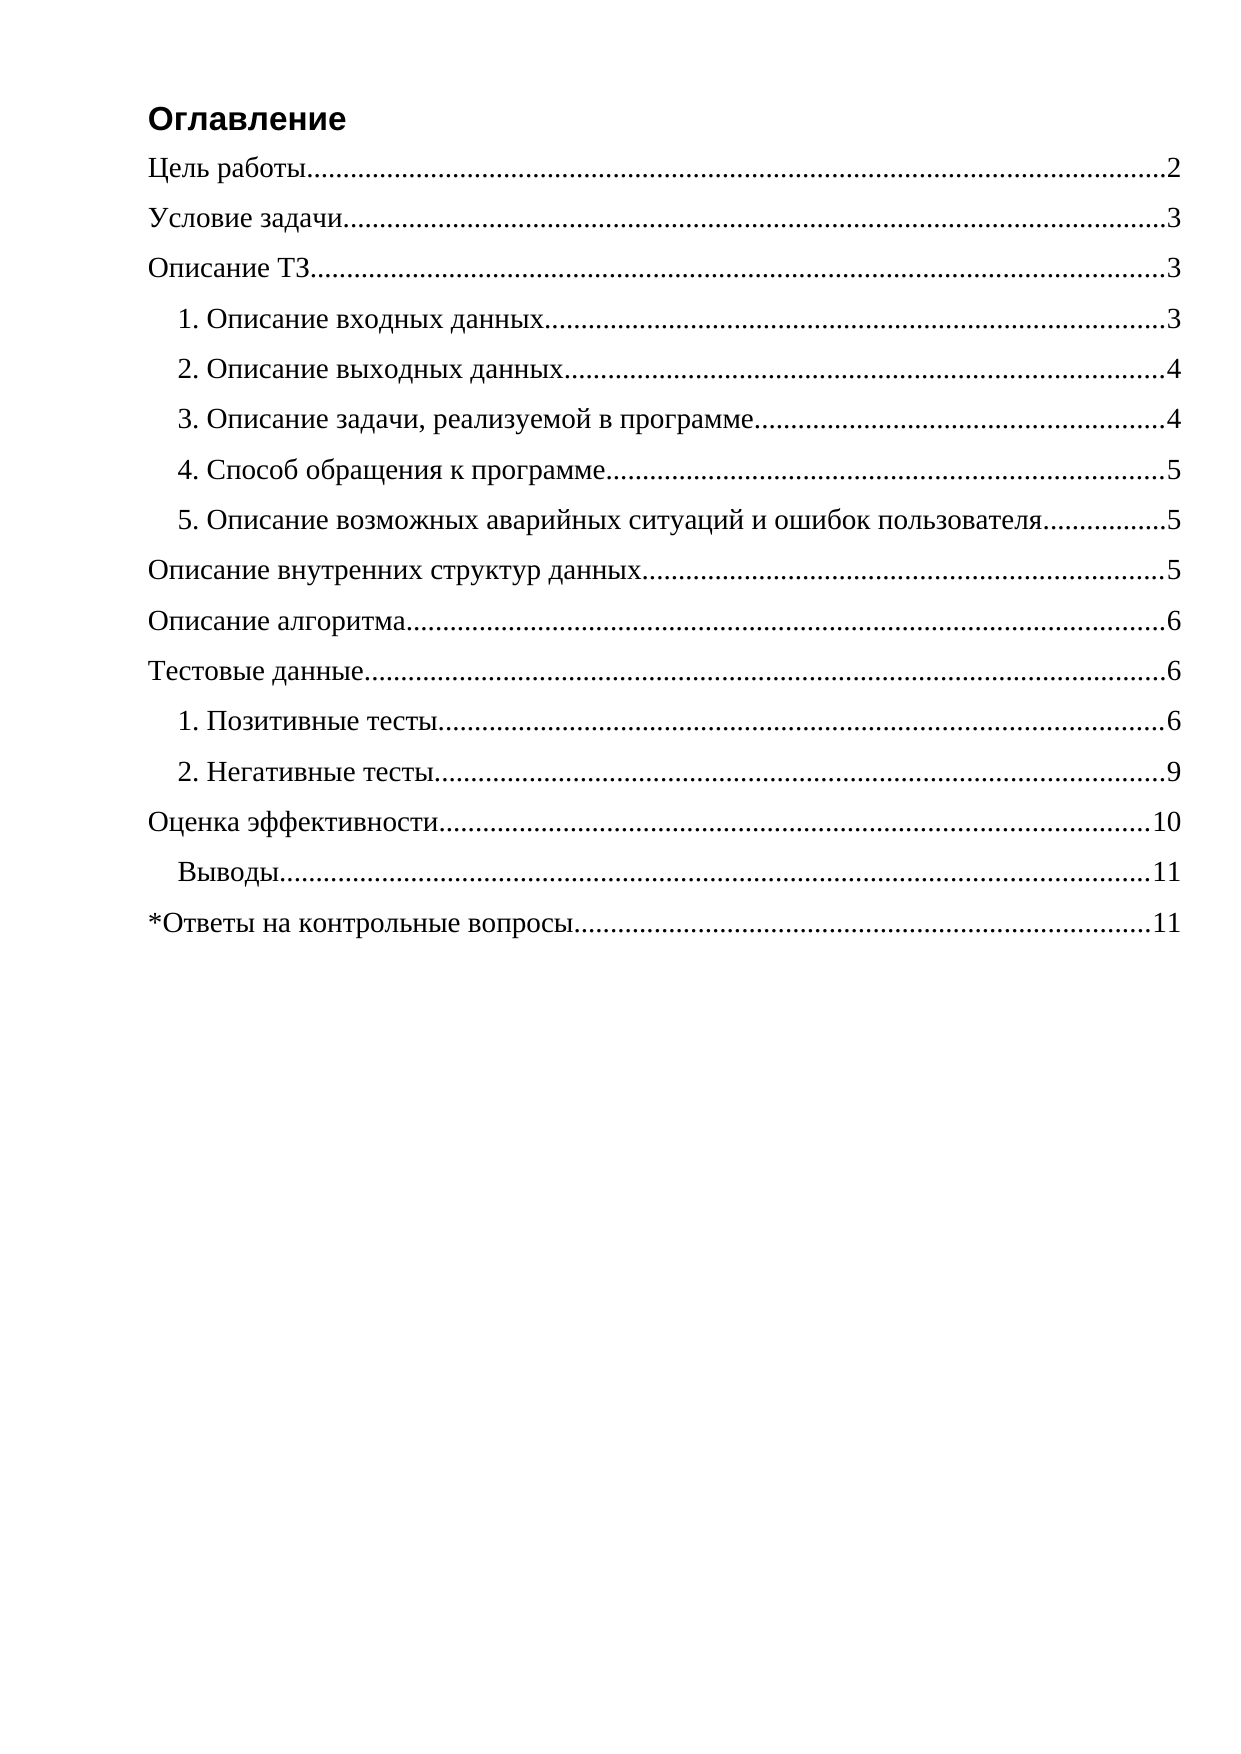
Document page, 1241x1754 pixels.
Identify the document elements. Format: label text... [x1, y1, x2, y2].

text 1. Позитивные тесты 6 [177, 703, 1181, 737]
text 3. Описание задачи, реализуемой в программе 4 [177, 402, 1181, 435]
text 1. Описание входных данных 3 [177, 301, 1181, 334]
subtitle Оглавление [148, 99, 1181, 137]
text Описание алгоритма 6 [148, 603, 1181, 636]
text 2. Негативные тесты 9 [177, 754, 1181, 787]
text *Ответы на контрольные вопросы 11 [148, 905, 1181, 938]
text Оценка эффективности 10 [148, 804, 1181, 838]
text Описание внутренних структур данных 5 [148, 552, 1181, 586]
text Цель работы 2 [148, 150, 1181, 183]
text Тестовые данные 6 [148, 653, 1181, 687]
text 4. Способ обращения к программе 5 [177, 452, 1181, 485]
text 2. Описание выходных данных 4 [177, 351, 1181, 385]
text Выводы 11 [177, 854, 1181, 888]
text 5. Описание возможных аварийных ситуаций и ошибок пользователя 5 [177, 502, 1181, 536]
text Описание ТЗ 3 [148, 251, 1181, 284]
text Условие задачи 3 [148, 200, 1181, 234]
